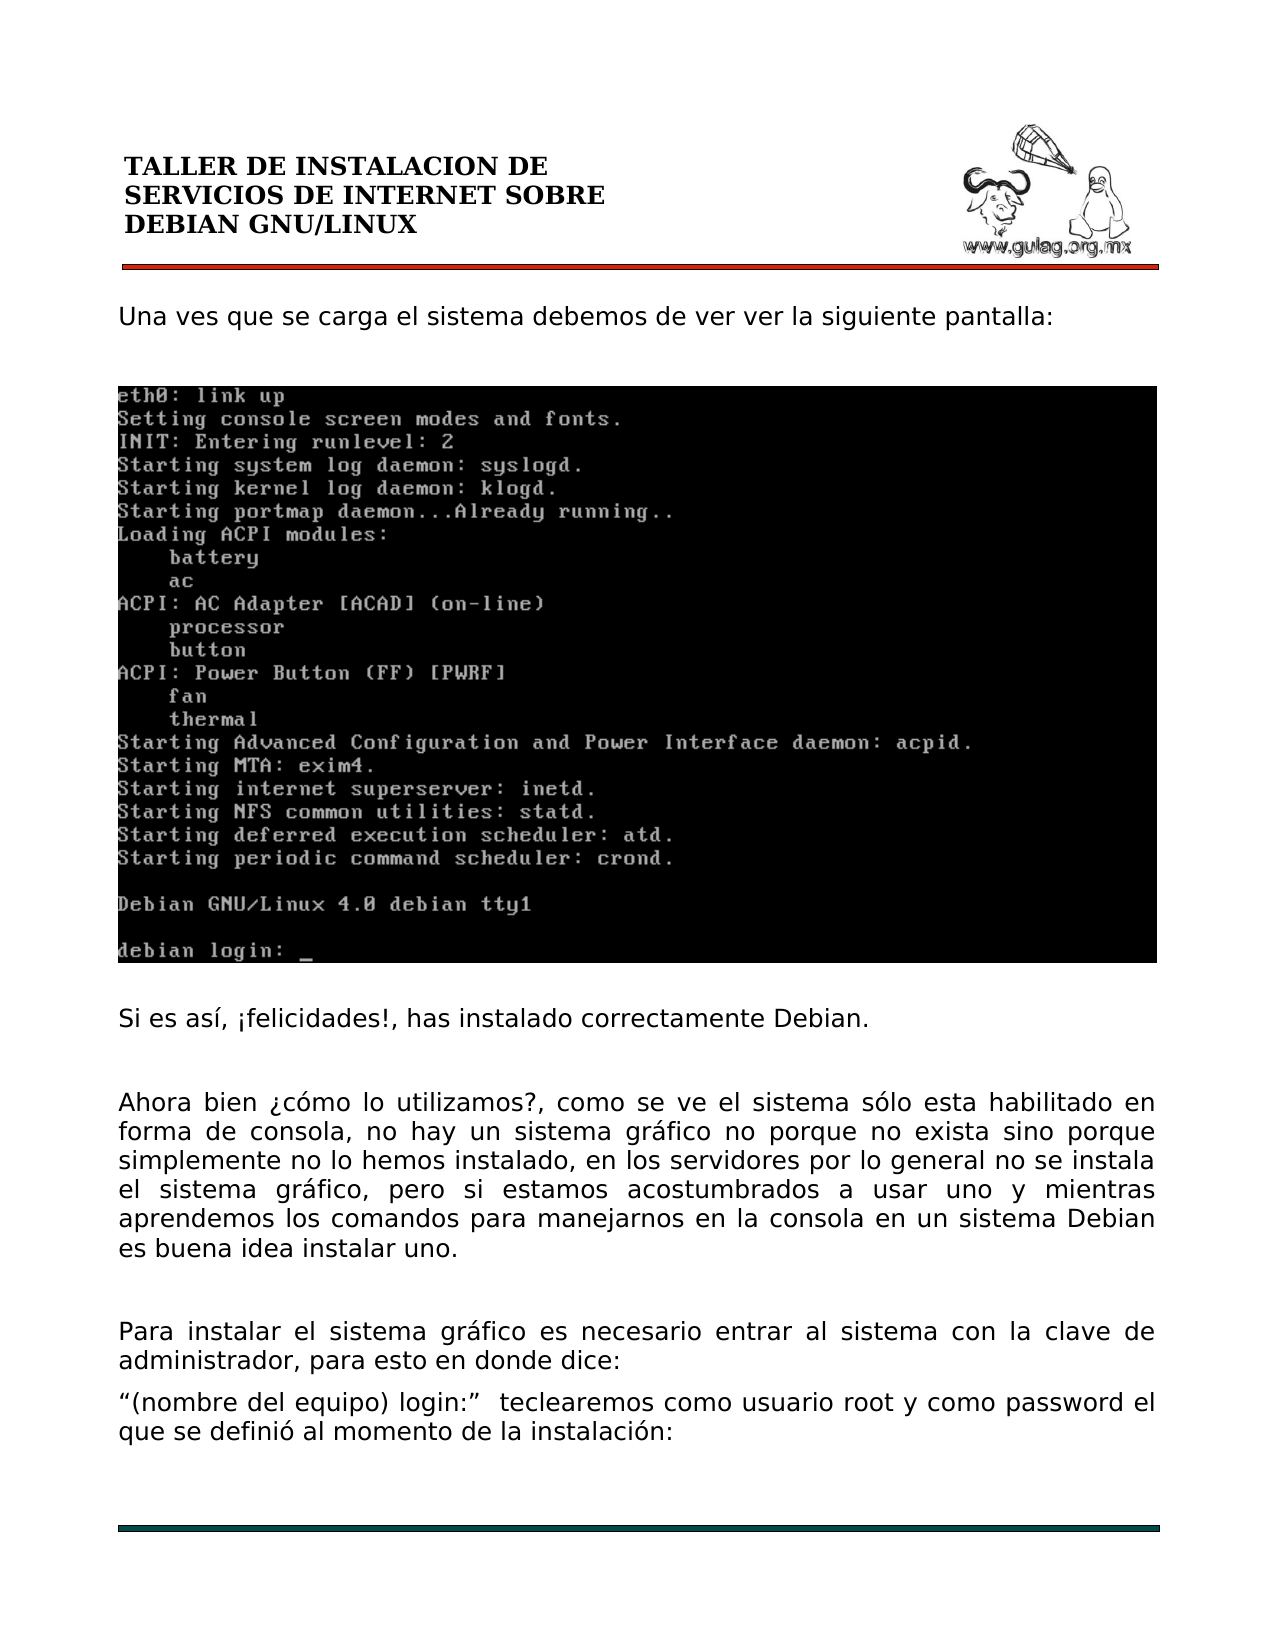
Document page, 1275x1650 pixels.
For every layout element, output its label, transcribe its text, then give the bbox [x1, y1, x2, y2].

text Ahora bien ¿cómo lo utilizamos?, como se ve el sistema sólo esta habilitado en forma de consola, no hay un sistema gráfico no porque no exista sino porque simplemente no lo hemos instalado, en los servidores por lo general no se instala el sistema gráfico, pero si estamos acostumbrados a usar uno y mientras aprendemos los comandos para manejarnos en la consola en un sistema Debian es buena idea instalar uno. [118, 1088, 1157, 1263]
picture [961, 122, 1132, 260]
text Para instalar el sistema gráfico es necesario entrar al sistema con la clave de administrador, para esto en donde dice: [118, 1317, 1157, 1376]
text Si es así, ¡felicidades!, has instalado correctamente Debian. [118, 1005, 1157, 1034]
text Una ves que se carga el sistema debemos de ver ver la siguiente pantalla: [118, 303, 1157, 332]
picture [118, 386, 1157, 963]
text “(nombre del equipo) login:” teclearemos como usuario root y como password el que se definió al momento de la instalación: [118, 1388, 1157, 1446]
